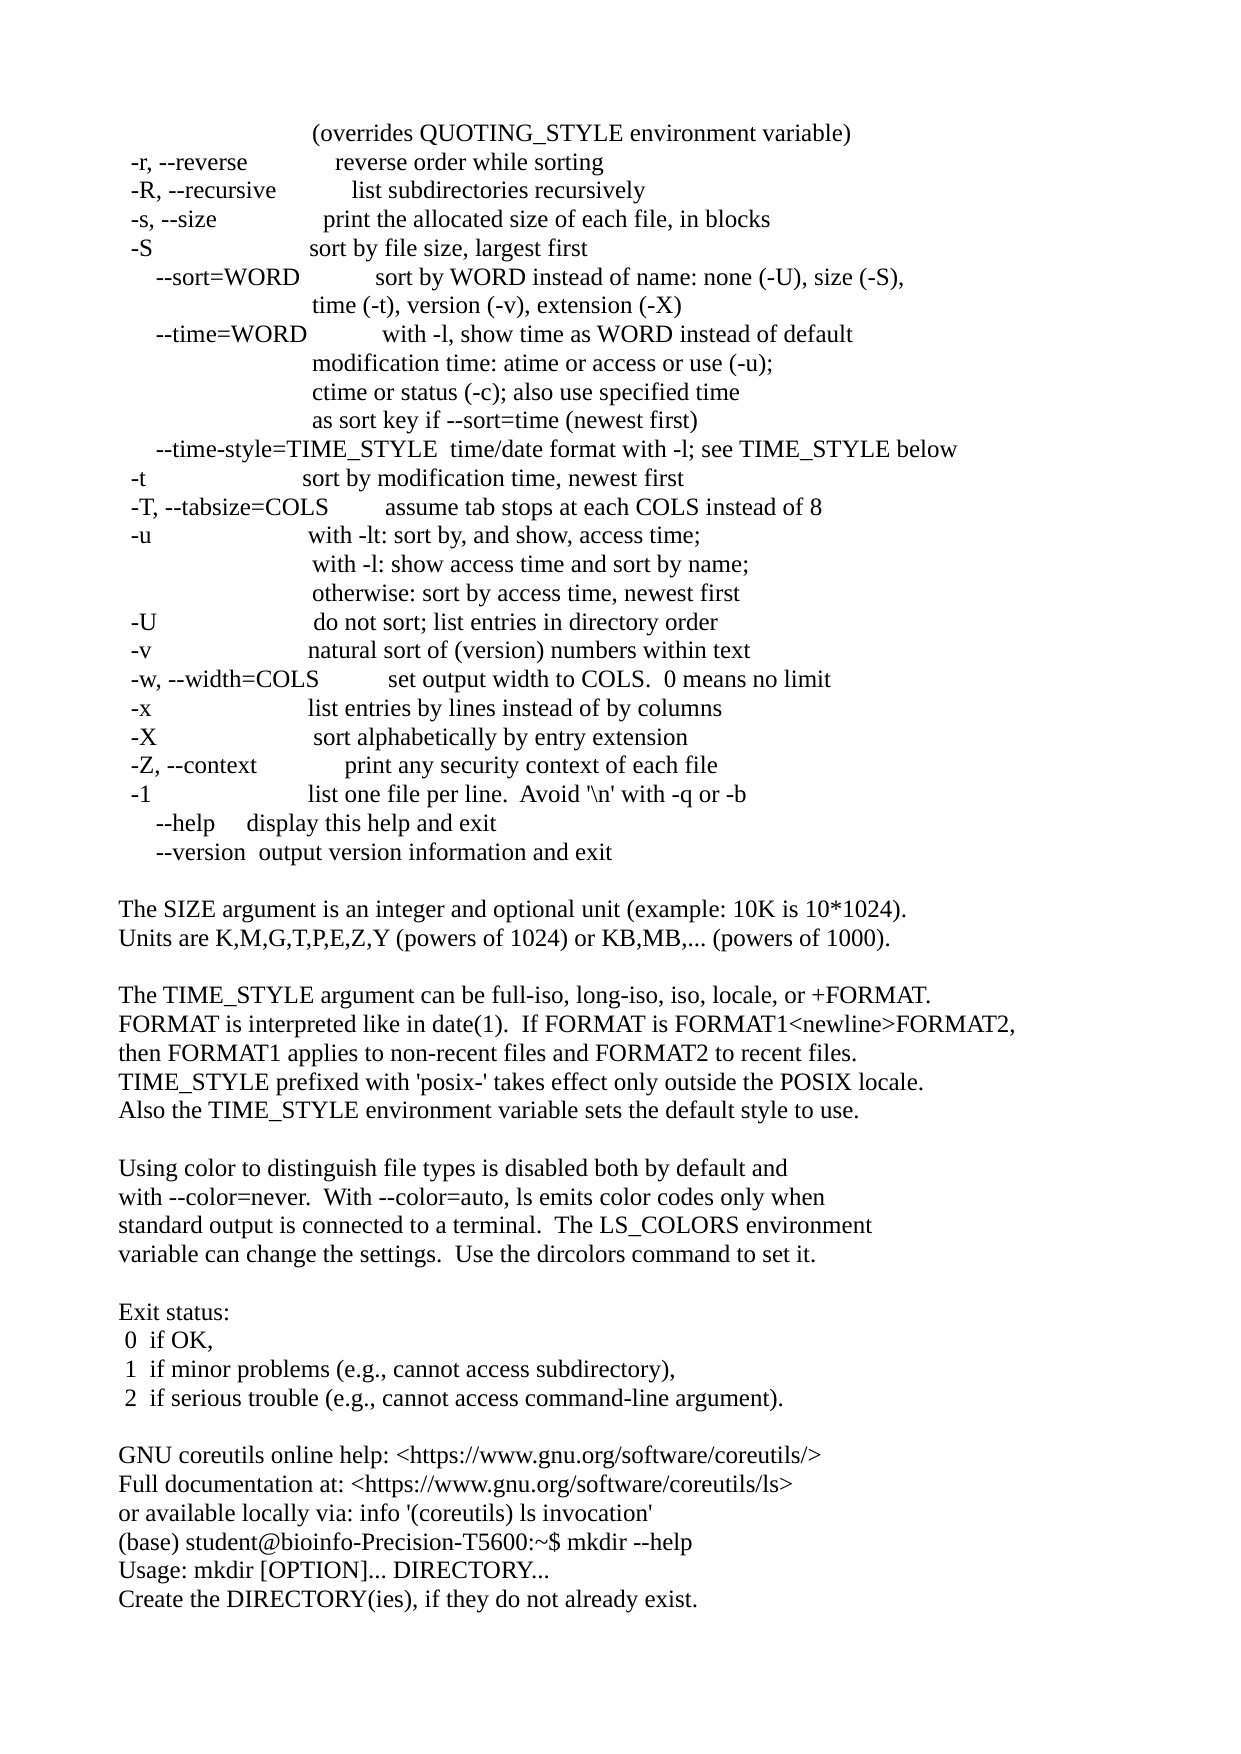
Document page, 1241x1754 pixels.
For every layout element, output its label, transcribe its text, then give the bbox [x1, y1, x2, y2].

text -u with -lt: sort by, and show, access time; [118, 521, 1122, 549]
text 0 if OK, [118, 1326, 1122, 1354]
text 1 if minor problems (e.g., cannot access subdirectory), [118, 1354, 1122, 1383]
text --help display this help and exit [118, 808, 1122, 837]
text -U do not sort; list entries in directory order [118, 607, 1122, 636]
text Using color to distinguish file types is disabled both by default and [118, 1153, 1122, 1182]
text -T, --tabsize=COLS assume tab stops at each COLS instead of 8 [118, 492, 1122, 521]
text -t sort by modification time, newest first [118, 463, 1122, 492]
text Units are K,M,G,T,P,E,Z,Y (powers of 1024) or KB,MB,... (powers of 1000). [118, 923, 1122, 952]
text otherwise: sort by access time, newest first [118, 578, 1122, 607]
text -s, --size print the allocated size of each file, in blocks [118, 204, 1122, 233]
text as sort key if --sort=time (newest first) [118, 406, 1122, 434]
text The SIZE argument is an integer and optional unit (example: 10K is 10*1024). [118, 894, 1122, 923]
text time (-t), version (-v), extension (-X) [118, 291, 1122, 319]
text standard output is connected to a terminal. The LS_COLORS environment [118, 1211, 1122, 1239]
text or available locally via: info '(coreutils) ls invocation' [118, 1498, 1122, 1527]
text -R, --recursive list subdirectories recursively [118, 176, 1122, 204]
text (overrides QUOTING_STYLE environment variable) [118, 118, 1122, 147]
text --time-style=TIME_STYLE time/date format with -l; see TIME_STYLE below [118, 434, 1122, 463]
text Usage: mkdir [OPTION]... DIRECTORY... [118, 1556, 1122, 1584]
text -x list entries by lines instead of by columns [118, 693, 1122, 722]
text --time=WORD with -l, show time as WORD instead of default [118, 319, 1122, 348]
text (base) student@bioinfo-Precision-T5600:~$ mkdir --help [118, 1527, 1122, 1556]
text -X sort alphabetically by entry extension [118, 722, 1122, 751]
text --version output version information and exit [118, 837, 1122, 866]
text variable can change the settings. Use the dircolors command to set it. [118, 1239, 1122, 1268]
text Also the TIME_STYLE environment variable sets the default style to use. [118, 1096, 1122, 1124]
text -1 list one file per line. Avoid '\n' with -q or -b [118, 779, 1122, 808]
text The TIME_STYLE argument can be full-iso, long-iso, iso, locale, or +FORMAT. [118, 981, 1122, 1009]
text -w, --width=COLS set output width to COLS. 0 means no limit [118, 664, 1122, 693]
text TIME_STYLE prefixed with 'posix-' takes effect only outside the POSIX locale. [118, 1067, 1122, 1096]
text GNU coreutils online help: <https://www.gnu.org/software/coreutils/> [118, 1441, 1122, 1469]
text modification time: atime or access or use (-u); [118, 348, 1122, 377]
text Exit status: [118, 1297, 1122, 1326]
text -Z, --context print any security context of each file [118, 751, 1122, 779]
text then FORMAT1 applies to non-recent files and FORMAT2 to recent files. [118, 1038, 1122, 1067]
text with --color=never. With --color=auto, ls emits color codes only when [118, 1182, 1122, 1211]
text Create the DIRECTORY(ies), if they do not already exist. [118, 1584, 1122, 1613]
text ctime or status (-c); also use specified time [118, 377, 1122, 406]
text 2 if serious trouble (e.g., cannot access command-line argument). [118, 1383, 1122, 1412]
text -r, --reverse reverse order while sorting [118, 147, 1122, 176]
text Full documentation at: <https://www.gnu.org/software/coreutils/ls> [118, 1469, 1122, 1498]
text FORMAT is interpreted like in date(1). If FORMAT is FORMAT1<newline>FORMAT2, [118, 1009, 1122, 1038]
text -S sort by file size, largest first [118, 233, 1122, 262]
text --sort=WORD sort by WORD instead of name: none (-U), size (-S), [118, 262, 1122, 291]
text -v natural sort of (version) numbers within text [118, 636, 1122, 664]
text with -l: show access time and sort by name; [118, 549, 1122, 578]
